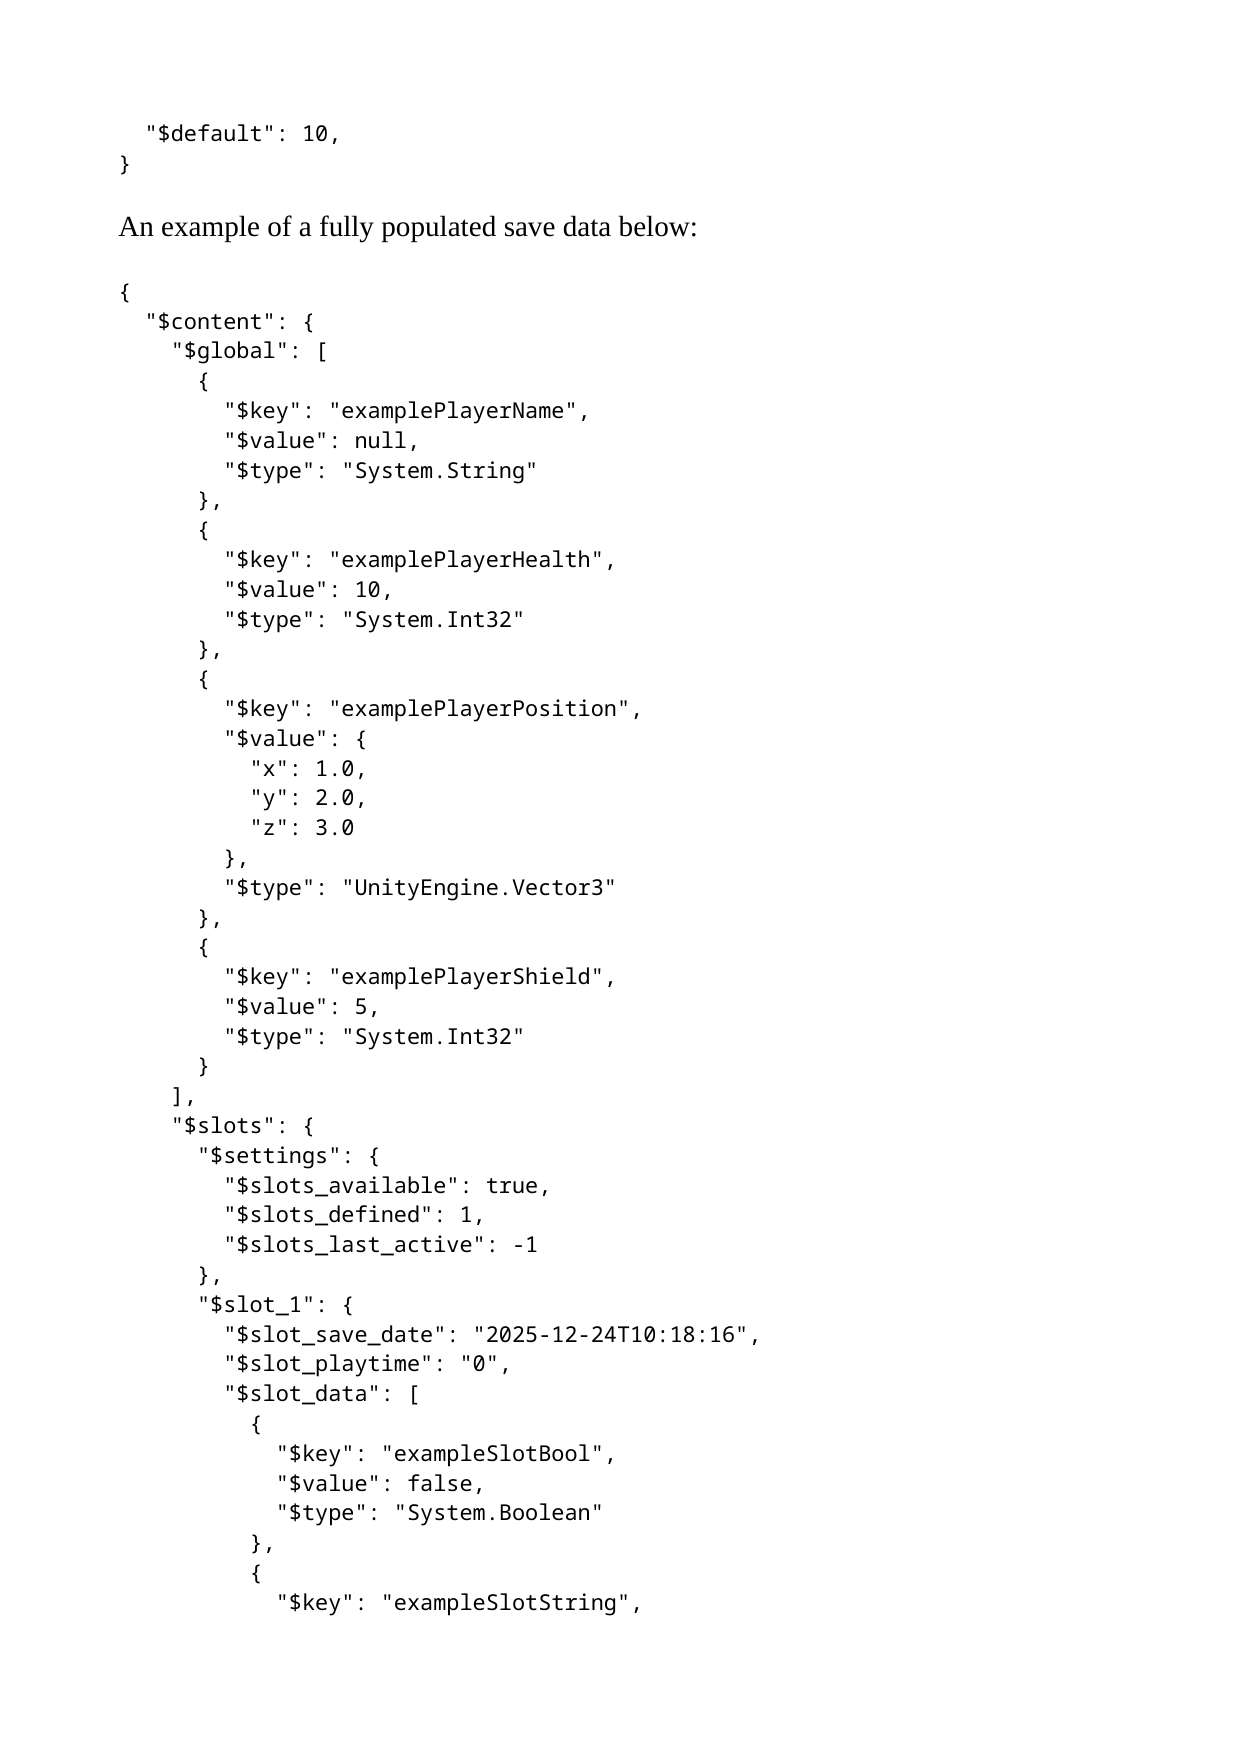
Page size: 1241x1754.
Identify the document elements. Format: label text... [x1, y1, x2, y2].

text "$slots": { [118, 1110, 1122, 1140]
text "$slots_last_active": -1 [118, 1229, 1122, 1259]
text "$slot_data": [ [118, 1378, 1122, 1408]
text "$value": 10, [118, 574, 1122, 604]
text }, [118, 1527, 1122, 1557]
text "$type": "System.Boolean" [118, 1497, 1122, 1527]
text "$value": null, [118, 425, 1122, 455]
text "$key": "examplePlayerName", [118, 395, 1122, 425]
text }, [118, 633, 1122, 663]
text "$slot_playtime": "0", [118, 1348, 1122, 1378]
text "$slot_save_date": "2025-12-24T10:18:16", [118, 1319, 1122, 1348]
text "$key": "examplePlayerHealth", [118, 544, 1122, 574]
text { [118, 1557, 1122, 1587]
text "$slots_defined": 1, [118, 1199, 1122, 1229]
text "x": 1.0, [118, 753, 1122, 782]
text "$key": "exampleSlotString", [118, 1587, 1122, 1617]
text }, [118, 484, 1122, 514]
text { [118, 276, 1122, 306]
text "$key": "examplePlayerShield", [118, 961, 1122, 991]
text "$type": "UnityEngine.Vector3" [118, 872, 1122, 902]
text "$content": { [118, 306, 1122, 336]
text }, [118, 842, 1122, 872]
text { [118, 663, 1122, 693]
text "$type": "System.Int32" [118, 1021, 1122, 1051]
text An example of a fully populated save data below: [118, 209, 1122, 242]
text "$value": { [118, 723, 1122, 753]
text { [118, 514, 1122, 544]
text { [118, 1408, 1122, 1438]
text "y": 2.0, [118, 782, 1122, 812]
text "$value": false, [118, 1468, 1122, 1497]
text "$slots_available": true, [118, 1170, 1122, 1199]
text "$global": [ [118, 336, 1122, 365]
text ], [118, 1080, 1122, 1110]
text }, [118, 902, 1122, 931]
text { [118, 931, 1122, 961]
text "z": 3.0 [118, 812, 1122, 842]
text "$settings": { [118, 1140, 1122, 1170]
text } [118, 148, 1122, 178]
text "$value": 5, [118, 991, 1122, 1021]
text "$type": "System.Int32" [118, 604, 1122, 633]
text "$type": "System.String" [118, 455, 1122, 484]
text }, [118, 1259, 1122, 1289]
text "$default": 10, [118, 118, 1122, 148]
text "$key": "exampleSlotBool", [118, 1438, 1122, 1468]
text "$slot_1": { [118, 1289, 1122, 1319]
text "$key": "examplePlayerPosition", [118, 693, 1122, 723]
text } [118, 1051, 1122, 1080]
text { [118, 365, 1122, 395]
